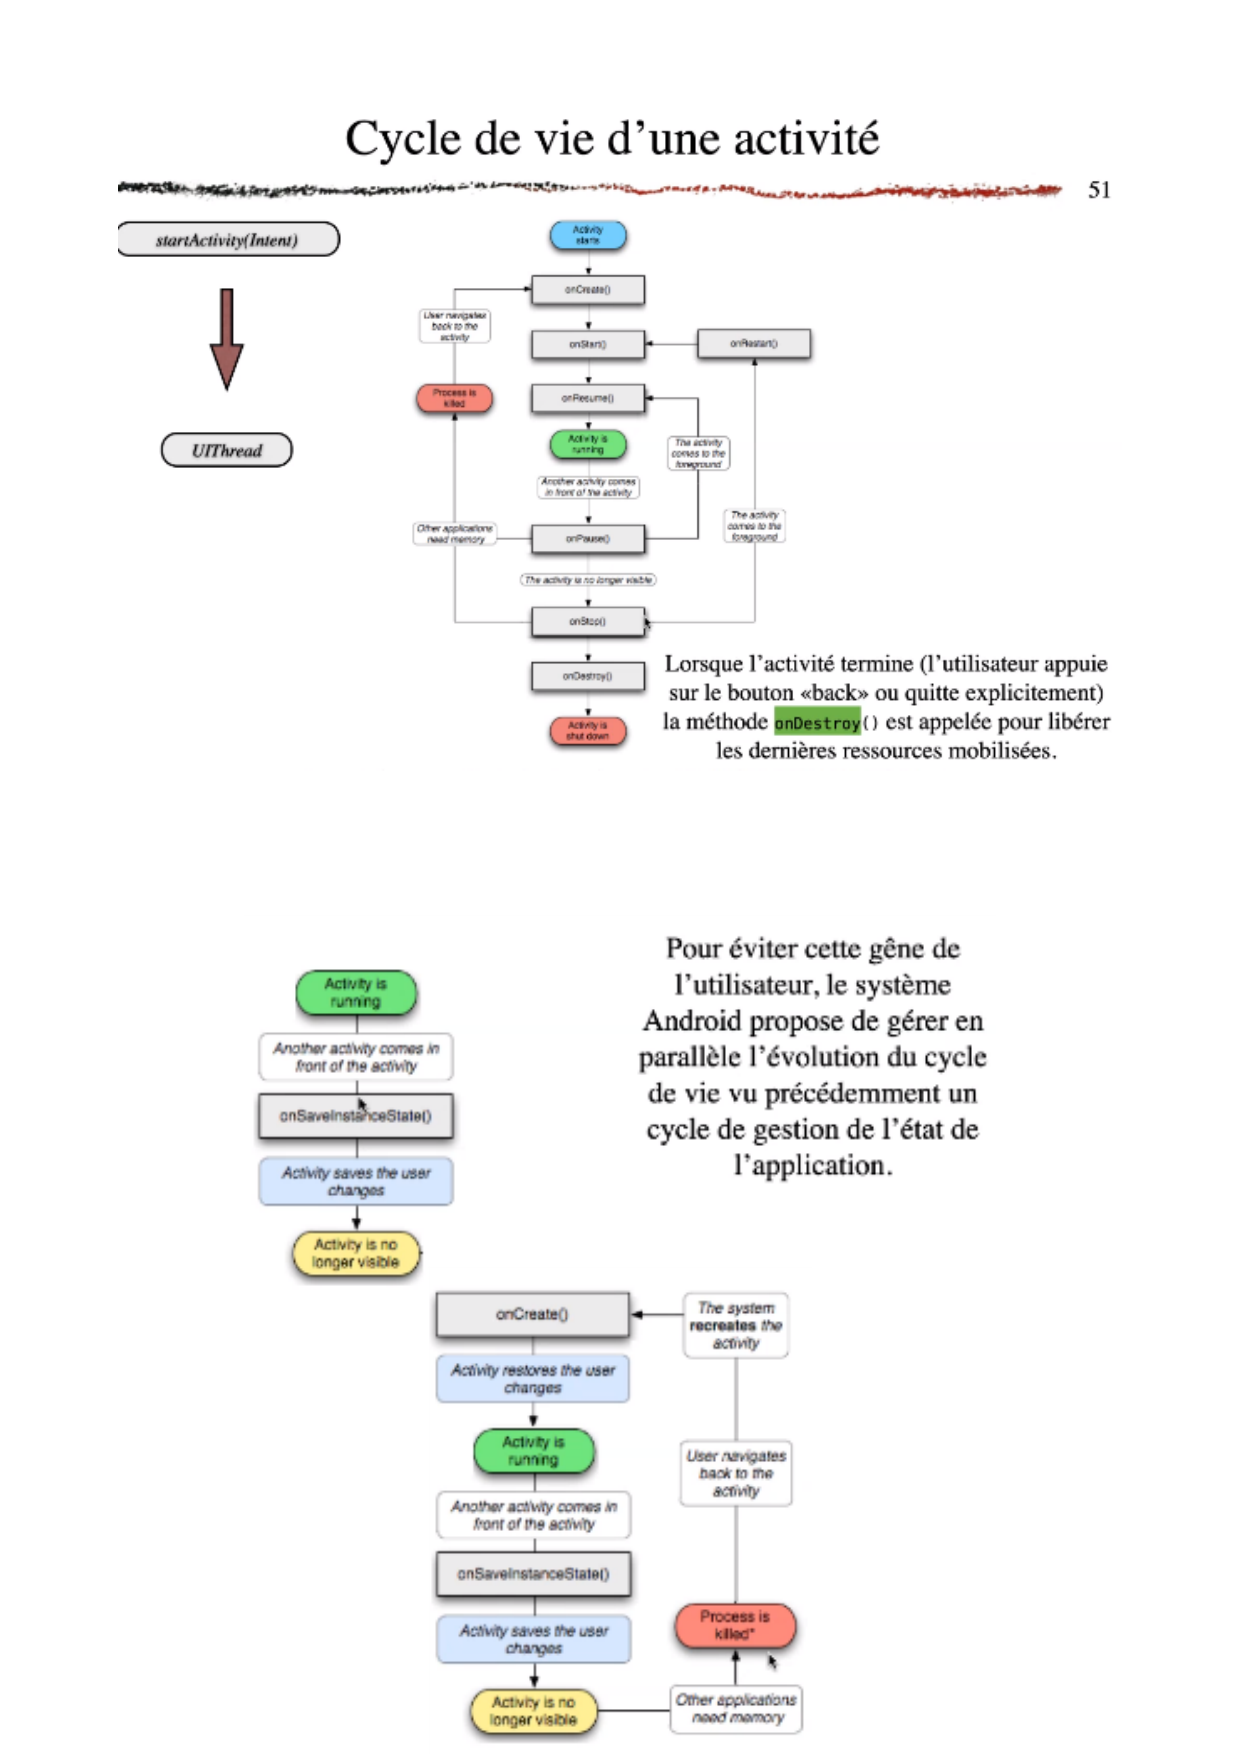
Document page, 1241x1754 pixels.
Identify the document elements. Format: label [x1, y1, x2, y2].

picture [118, 118, 1123, 771]
picture [244, 914, 997, 1754]
